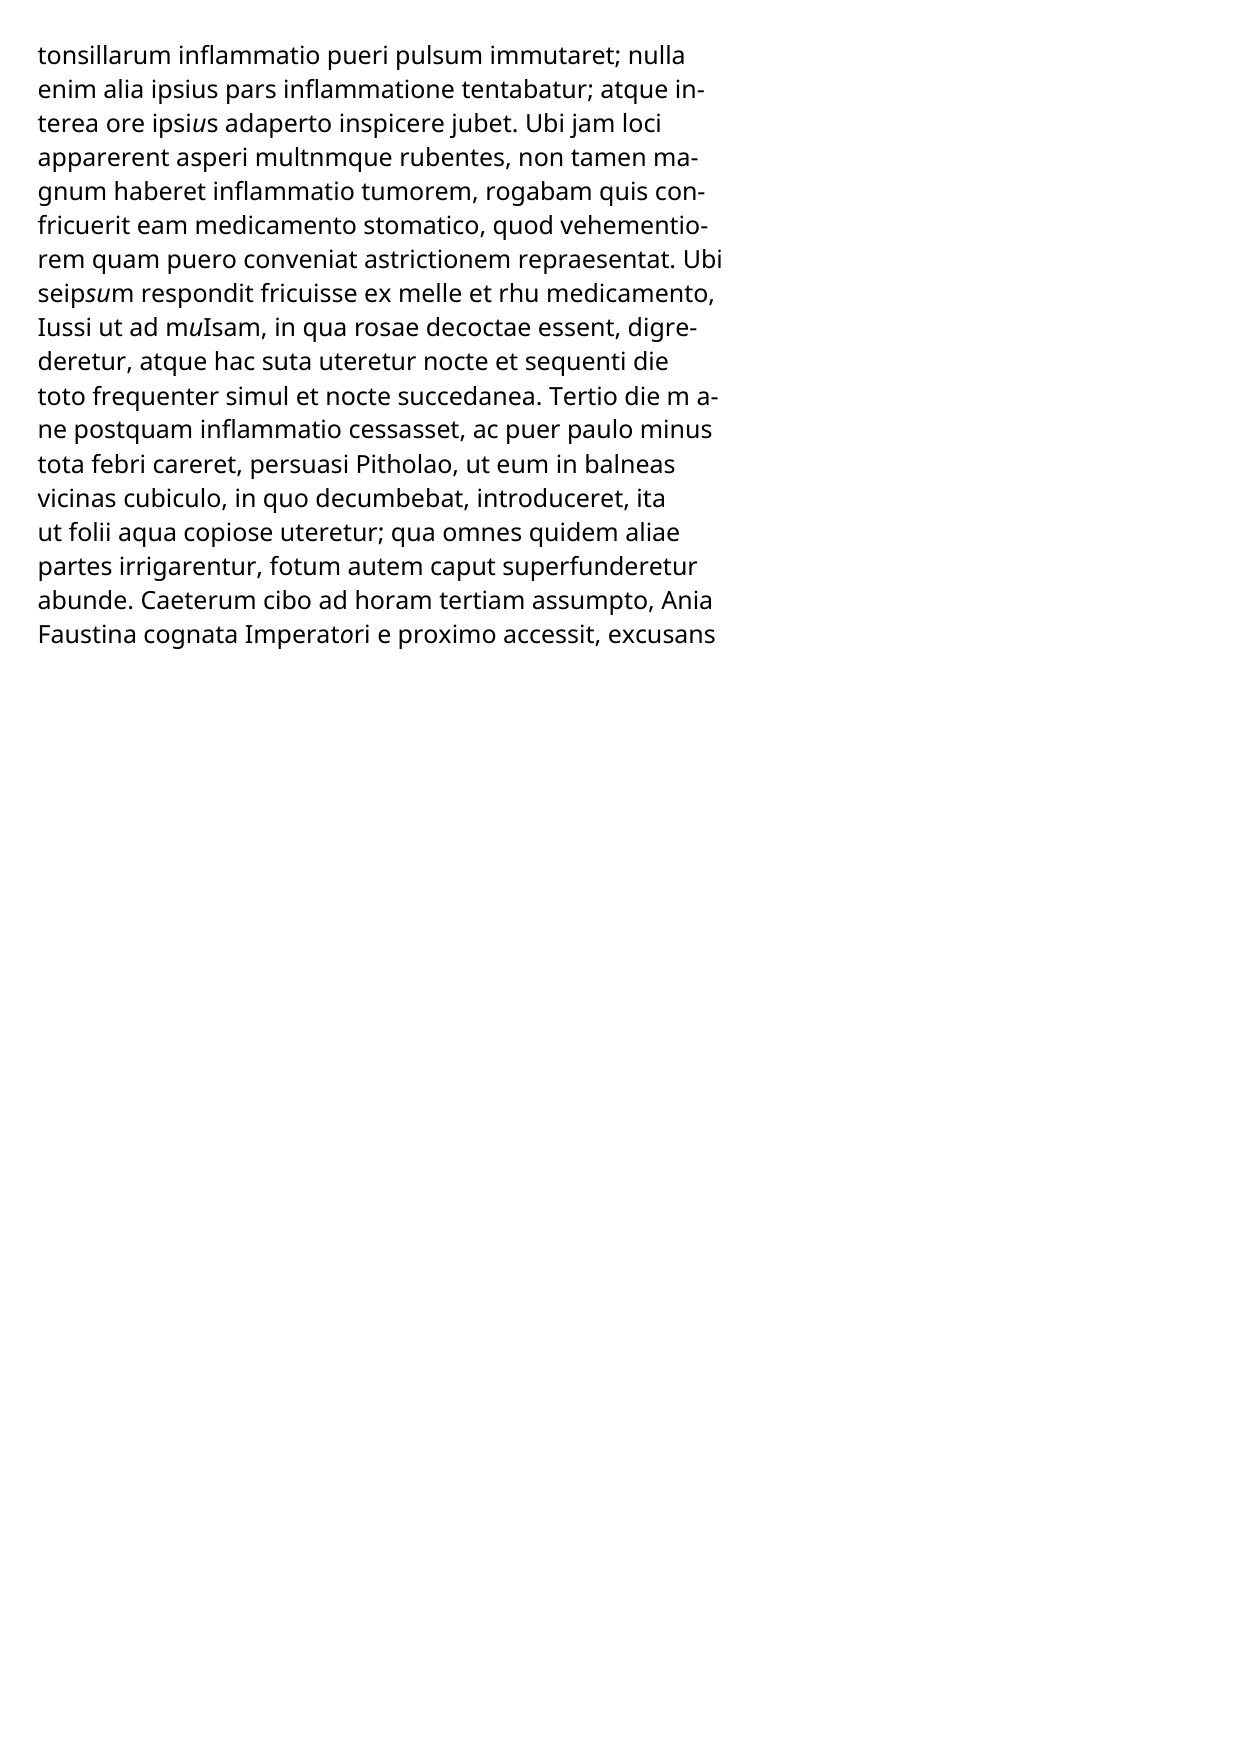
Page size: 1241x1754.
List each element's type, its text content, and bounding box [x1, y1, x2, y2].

text tonsillarum inflammatio pueri pulsum immutaret; nulla enim alia ipsius pars inflammatione tentabatur; atque in- terea ore ipsius adaperto inspicere jubet. Ubi jam loci apparerent asperi multnmque rubentes, non tamen ma- gnum haberet inflammatio tumorem, rogabam quis con- fricuerit eam medicamento stomatico, quod vehementio- rem quam puero conveniat astrictionem repraesentat. Ubi seipsum respondit fricuisse ex melle et rhu medicamento, Iussi ut ad muIsam, in qua rosae decoctae essent, digre- deretur, atque hac suta uteretur nocte et sequenti die toto frequenter simul et nocte succedanea. Tertio die m a- ne postquam inflammatio cessasset, ac puer paulo minus tota febri careret, persuasi Pitholao, ut eum in balneas vicinas cubiculo, in quo decumbebat, introduceret, ita ut folii aqua copiose uteretur; qua omnes quidem aliae partes irrigarentur, fotum autem caput superfunderetur abunde. Caeterum cibo ad horam tertiam assumpto, Ania Faustina cognata Imperatori e proximo accessit, excusans [37, 37, 1203, 651]
